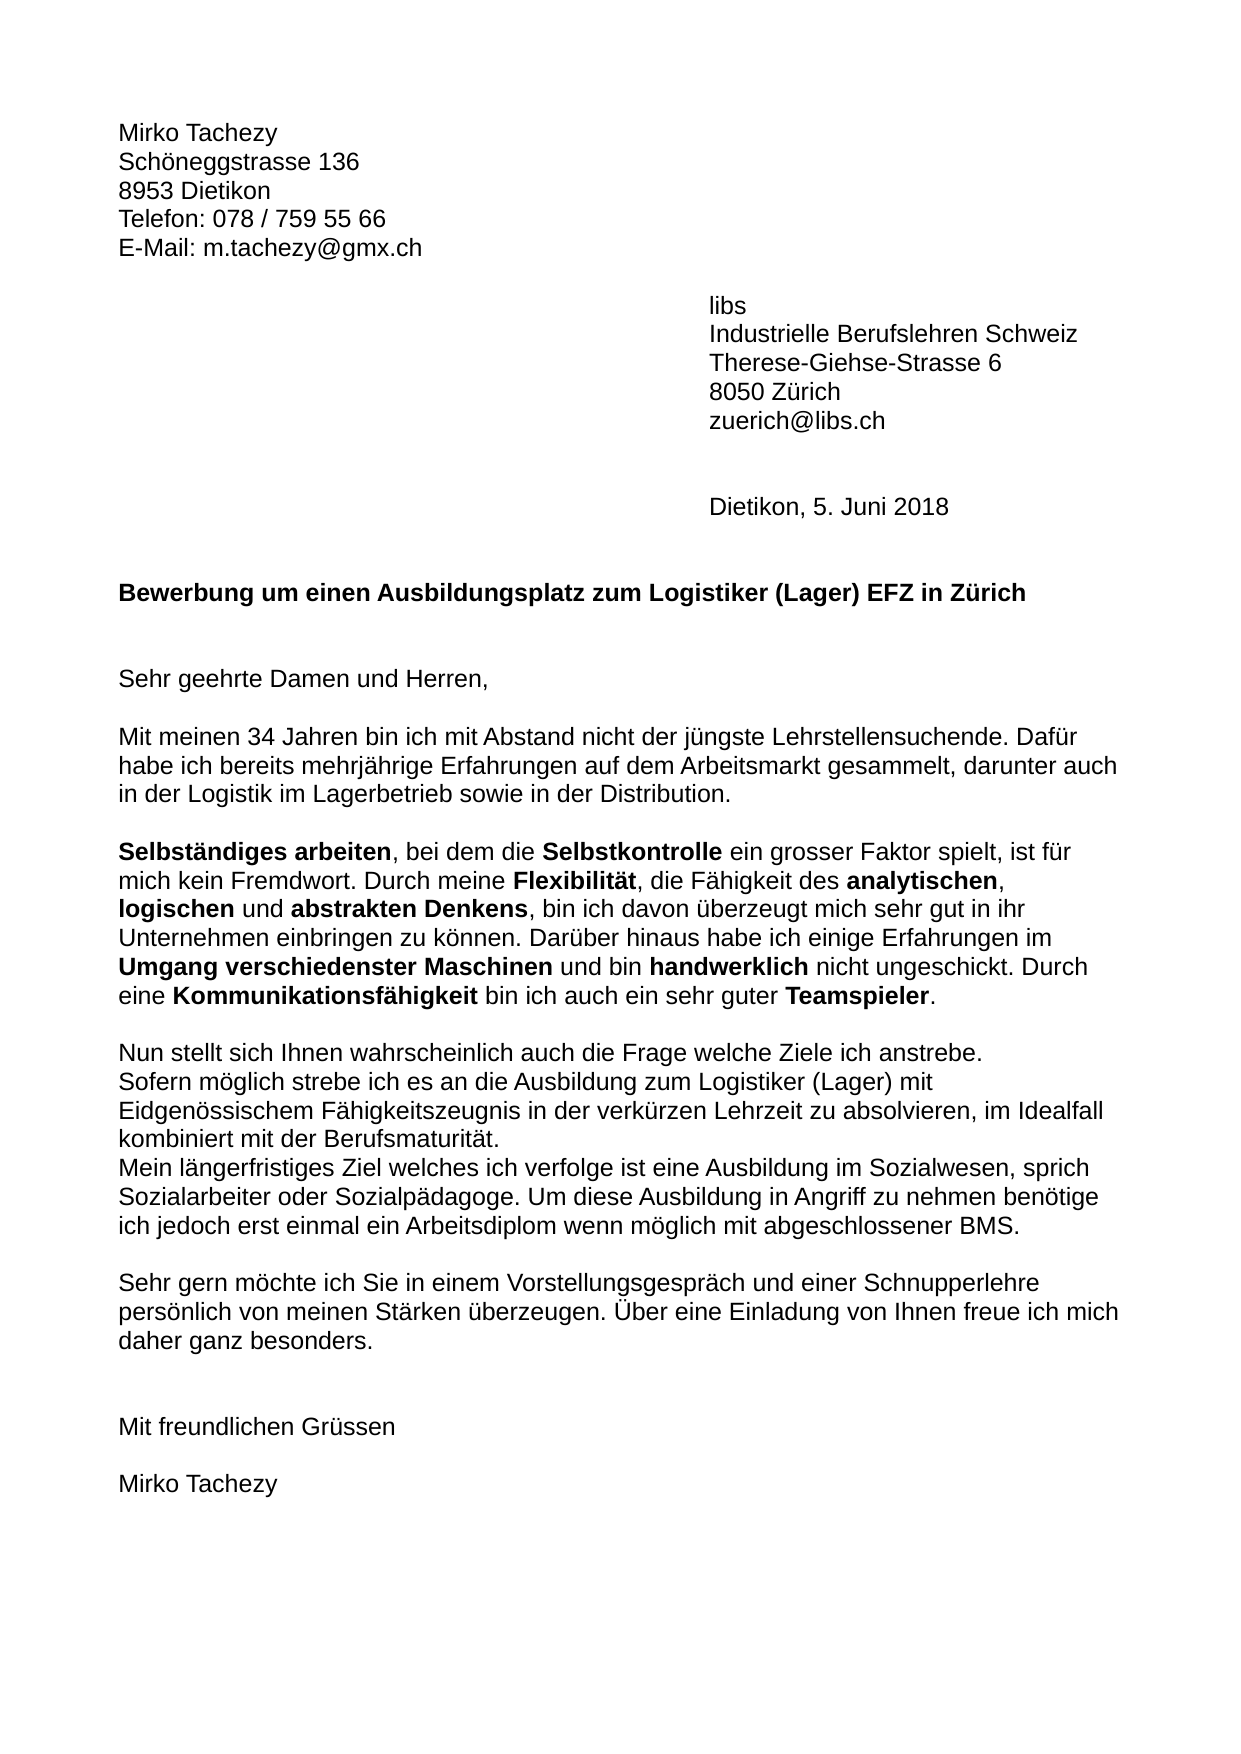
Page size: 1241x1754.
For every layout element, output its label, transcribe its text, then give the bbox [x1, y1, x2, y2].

text Eidgenössischem Fähigkeitszeugnis in der verkürzen Lehrzeit zu absolvieren, im Idealfall [118, 1096, 1122, 1124]
text Mirko Tachezy Schöneggstrasse 136 8953 Dietikon [118, 118, 1122, 204]
text Unternehmen einbringen zu können. Darüber hinaus habe ich einige Erfahrungen im Umgang verschiedenster Maschinen und bin handwerklich nicht ungeschickt. Durch [118, 923, 1122, 981]
text Sofern möglich strebe ich es an die Ausbildung zum Logistiker (Lager) mit [118, 1067, 1122, 1096]
text Telefon: 078 / 759 55 66 E-Mail: m.tachezy@gmx.ch libs [118, 204, 1122, 319]
text persönlich von meinen Stärken überzeugen. Über eine Einladung von Ihnen freue ich mich [118, 1297, 1122, 1326]
text Dietikon, 5. Juni 2018 [118, 492, 1122, 521]
text Nun stellt sich Ihnen wahrscheinlich auch die Frage welche Ziele ich anstrebe. [118, 1009, 1122, 1067]
text in der Logistik im Lagerbetrieb sowie in der Distribution. [118, 779, 1122, 808]
text mich kein Fremdwort. Durch meine Flexibilität, die Fähigkeit des analytischen, logischen und abstrakten Denkens, bin ich davon überzeugt mich sehr gut in ihr [118, 866, 1122, 923]
text Sozialarbeiter oder Sozialpädagoge. Um diese Ausbildung in Angriff zu nehmen benötige ich jedoch erst einmal ein Arbeitsdiplom wenn möglich mit abgeschlossener BMS. [118, 1182, 1122, 1239]
text Bewerbung um einen Ausbildungsplatz zum Logistiker (Lager) EFZ in Zürich [118, 521, 1122, 607]
text eine Kommunikationsfähigkeit bin ich auch ein sehr guter Teamspieler. [118, 981, 1122, 1009]
text 8050 Zürich [118, 377, 1122, 406]
text Mein längerfristiges Ziel welches ich verfolge ist eine Ausbildung im Sozialwesen, sprich [118, 1153, 1122, 1182]
text Mirko Tachezy [118, 1469, 1122, 1498]
text Sehr gern möchte ich Sie in einem Vorstellungsgespräch und einer Schnupperlehre [118, 1268, 1122, 1297]
text Industrielle Berufslehren Schweiz [118, 319, 1122, 348]
text daher ganz besonders. [118, 1326, 1122, 1354]
text Mit freundlichen Grüssen [118, 1412, 1122, 1469]
text zuerich@libs.ch [118, 406, 1122, 463]
text Selbständiges arbeiten, bei dem die Selbstkontrolle ein grosser Faktor spielt, ist für [118, 837, 1122, 866]
text Sehr geehrte Damen und Herren, [118, 607, 1122, 693]
text Therese-Giehse-Strasse 6 [118, 348, 1122, 377]
text Mit meinen 34 Jahren bin ich mit Abstand nicht der jüngste Lehrstellensuchende. Dafür [118, 722, 1122, 751]
text habe ich bereits mehrjährige Erfahrungen auf dem Arbeitsmarkt gesammelt, darunter auch [118, 751, 1122, 779]
text kombiniert mit der Berufsmaturität. [118, 1124, 1122, 1153]
